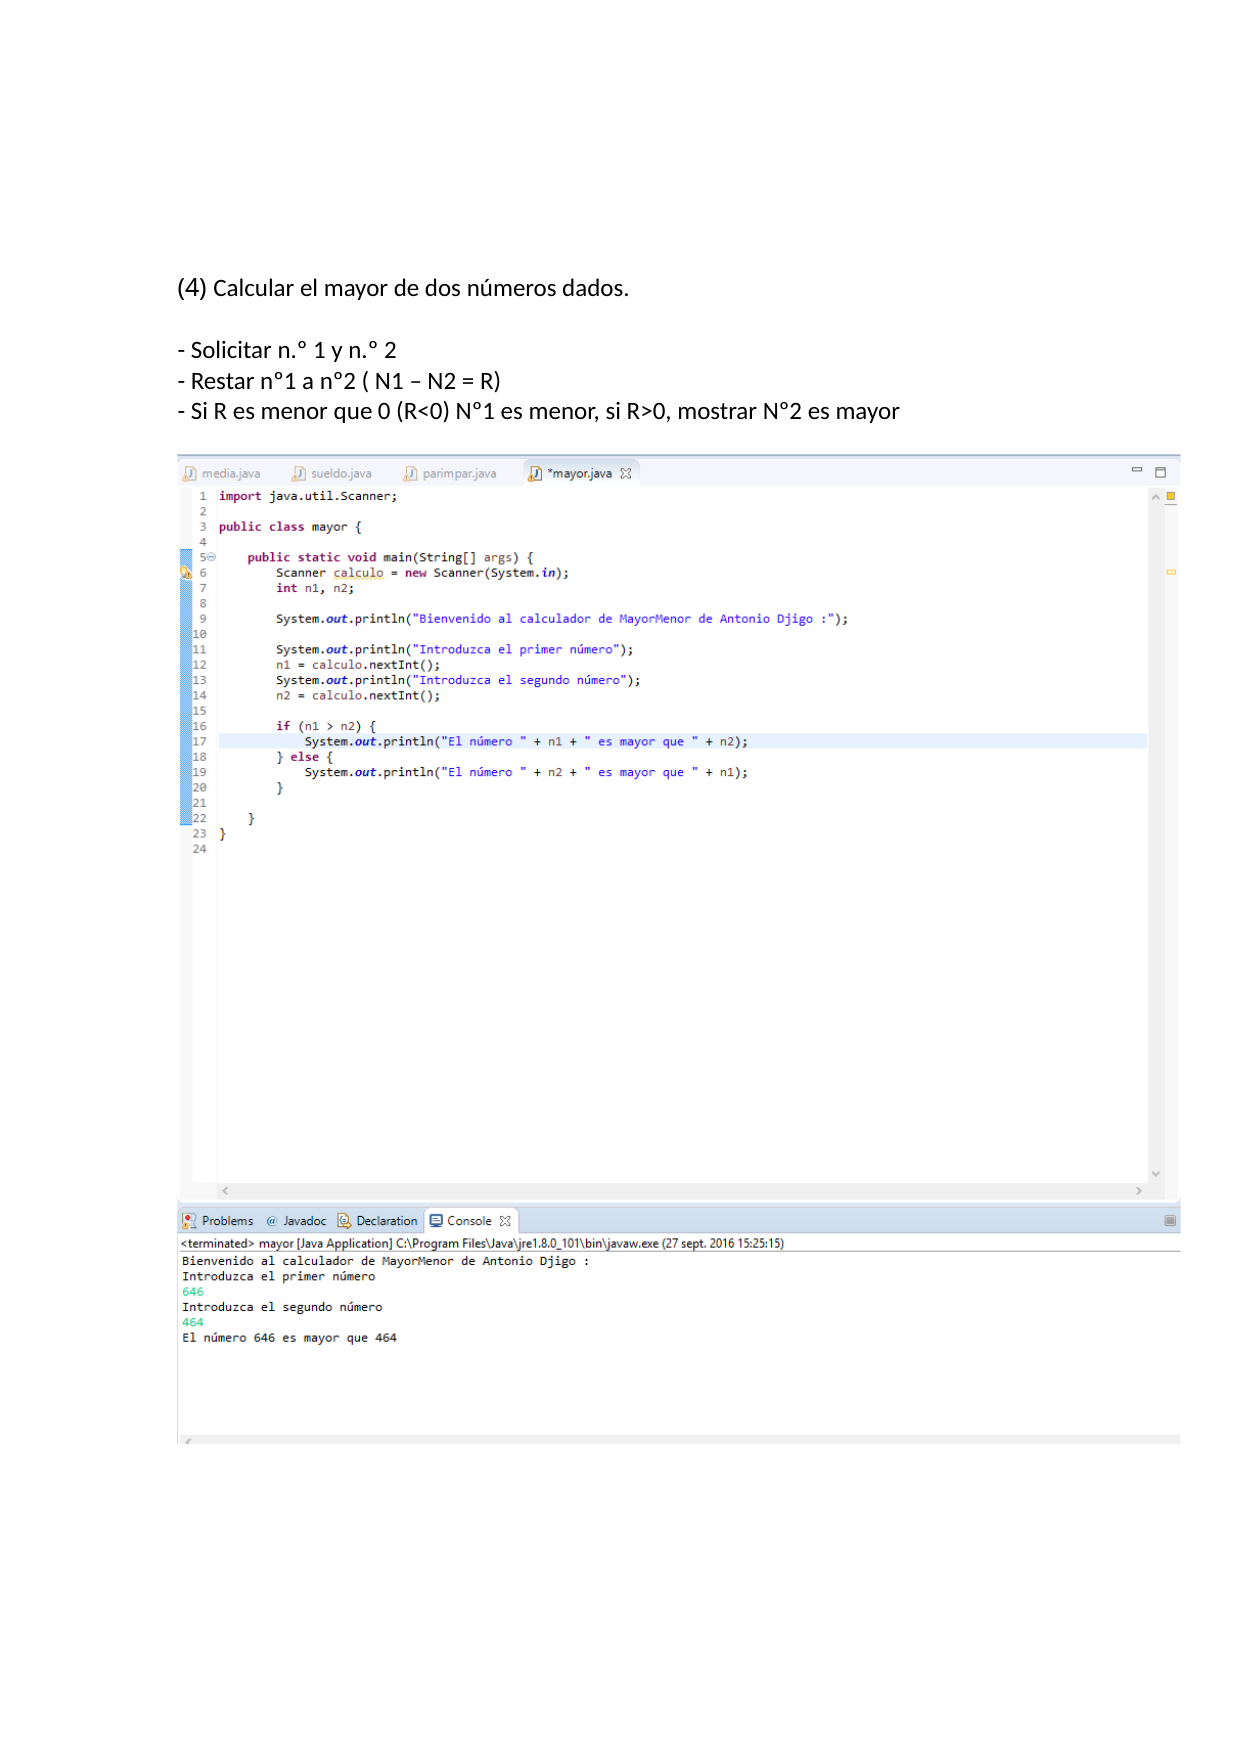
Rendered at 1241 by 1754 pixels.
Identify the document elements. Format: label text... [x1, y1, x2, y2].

text - Restar nº1 a nº2 ( N1 – N2 = R) [177, 365, 1063, 395]
text - Solicitar n.º 1 y n.º 2 [177, 334, 1063, 365]
text - Si R es menor que 0 (R<0) Nº1 es menor, si R>0, mostrar Nº2 es mayor [177, 395, 1063, 426]
text (4) Calcular el mayor de dos números dados. [177, 270, 1063, 304]
